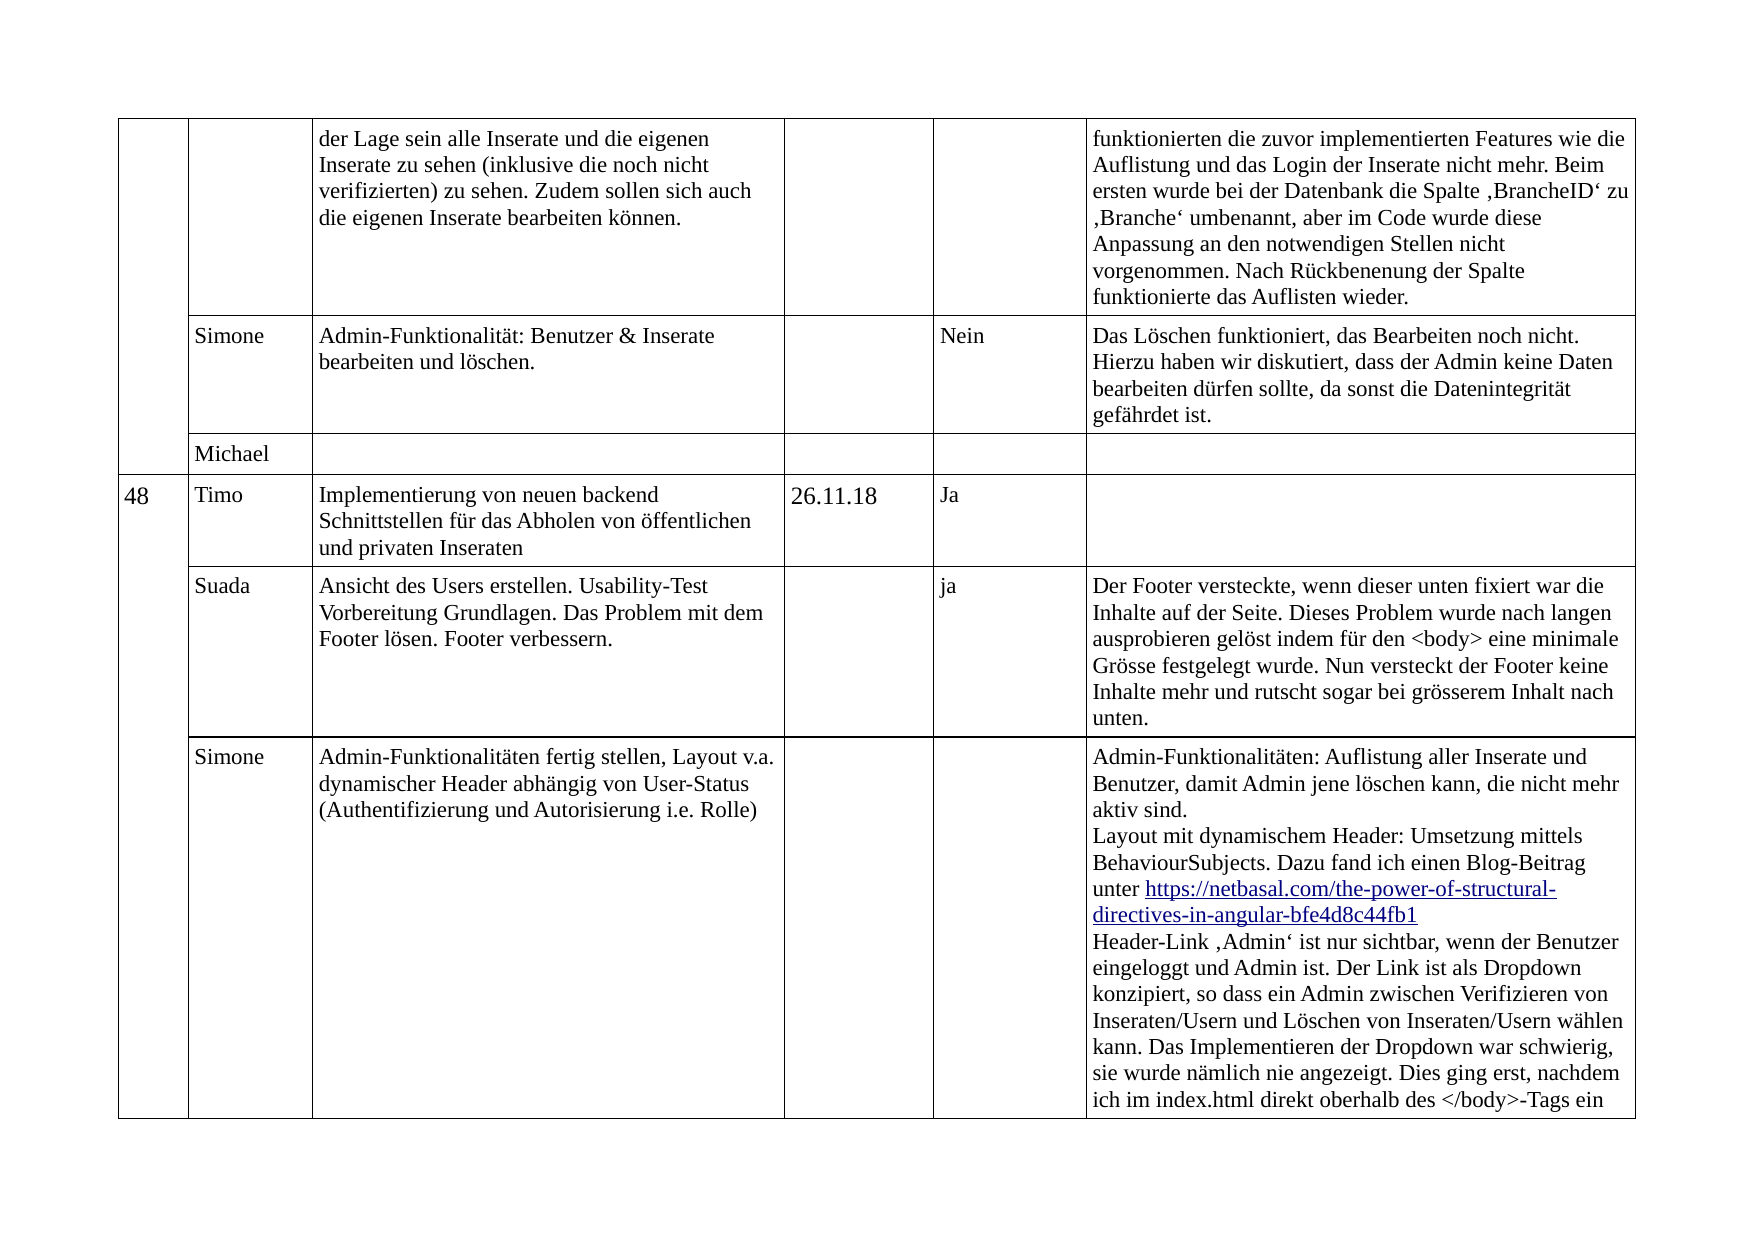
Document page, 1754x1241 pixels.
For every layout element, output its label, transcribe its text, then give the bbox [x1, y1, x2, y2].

table_cell [785, 434, 933, 474]
table_cell [785, 316, 933, 433]
table_cell [313, 434, 784, 474]
table_cell [189, 119, 312, 315]
table_cell [1087, 475, 1635, 566]
table_cell [934, 738, 1086, 1118]
table_cell [785, 738, 933, 1118]
table_cell 26.11.18 [785, 475, 933, 566]
table_cell ja [934, 567, 1086, 736]
table_cell Admin-Funktionalität: Benutzer & Inserate bearbeiten und löschen. [313, 316, 784, 433]
table_cell funktionierten die zuvor implementierten Features wie die Auflistung und das Login der Inserate nicht mehr. Beim ersten wurde bei der Datenbank die Spalte ‚BrancheID‘ zu ‚Branche‘ umbenannt, aber im Code wurde diese Anpassung an den notwendigen Stellen nicht vorgenommen. Nach Rückbenenung der Spalte funktionierte das Auflisten wieder. [1087, 119, 1635, 315]
table_cell Implementierung von neuen backend Schnittstellen für das Abholen von öffentlichen und privaten Inseraten [313, 475, 784, 566]
table_cell [785, 119, 933, 315]
table_cell Nein [934, 316, 1086, 433]
table_cell der Lage sein alle Inserate und die eigenen Inserate zu sehen (inklusive die noch nicht verifizierten) zu sehen. Zudem sollen sich auch die eigenen Inserate bearbeiten können. [313, 119, 784, 315]
table_cell Simone [189, 316, 312, 433]
table_cell Ansicht des Users erstellen. Usability-Test Vorbereitung Grundlagen. Das Problem mit dem Footer lösen. Footer verbessern. [313, 567, 784, 736]
table_cell [119, 119, 188, 474]
table_cell 48 [119, 475, 188, 1118]
table_cell [785, 567, 933, 736]
table_cell Timo [189, 475, 312, 566]
table_cell Der Footer versteckte, wenn dieser unten fixiert war die Inhalte auf der Seite. Dieses Problem wurde nach langen ausprobieren gelöst indem für den <body> eine minimale Grösse festgelegt wurde. Nun versteckt der Footer keine Inhalte mehr und rutscht sogar bei grösserem Inhalt nach unten. [1087, 567, 1635, 736]
table_cell Suada [189, 567, 312, 736]
table_cell [934, 434, 1086, 474]
table_cell Simone [189, 738, 312, 1118]
table_cell [1087, 434, 1635, 474]
table_cell Ja [934, 475, 1086, 566]
table_cell Admin-Funktionalitäten fertig stellen, Layout v.a. dynamischer Header abhängig von User-Status (Authentifizierung und Autorisierung i.e. Rolle) [313, 738, 784, 1118]
table_cell Das Löschen funktioniert, das Bearbeiten noch nicht. Hierzu haben wir diskutiert, dass der Admin keine Daten bearbeiten dürfen sollte, da sonst die Datenintegrität gefährdet ist. [1087, 316, 1635, 433]
table_cell [934, 119, 1086, 315]
table_cell Admin-Funktionalitäten: Auflistung aller Inserate und Benutzer, damit Admin jene löschen kann, die nicht mehr aktiv sind. Layout mit dynamischem Header: Umsetzung mittels BehaviourSubjects. Dazu fand ich einen Blog-Beitrag unter https://netbasal.com/the-power-of-structural-directives-in-angular-bfe4d8c44fb1 Header-Link ‚Admin‘ ist nur sichtbar, wenn der Benutzer eingeloggt und Admin ist. Der Link ist als Dropdown konzipiert, so dass ein Admin zwischen Verifizieren von Inseraten/Usern und Löschen von Inseraten/Usern wählen kann. Das Implementieren der Dropdown war schwierig, sie wurde nämlich nie angezeigt. Dies ging erst, nachdem ich im index.html direkt oberhalb des </body>-Tags ein [1087, 738, 1635, 1118]
table_cell Michael [189, 434, 312, 474]
